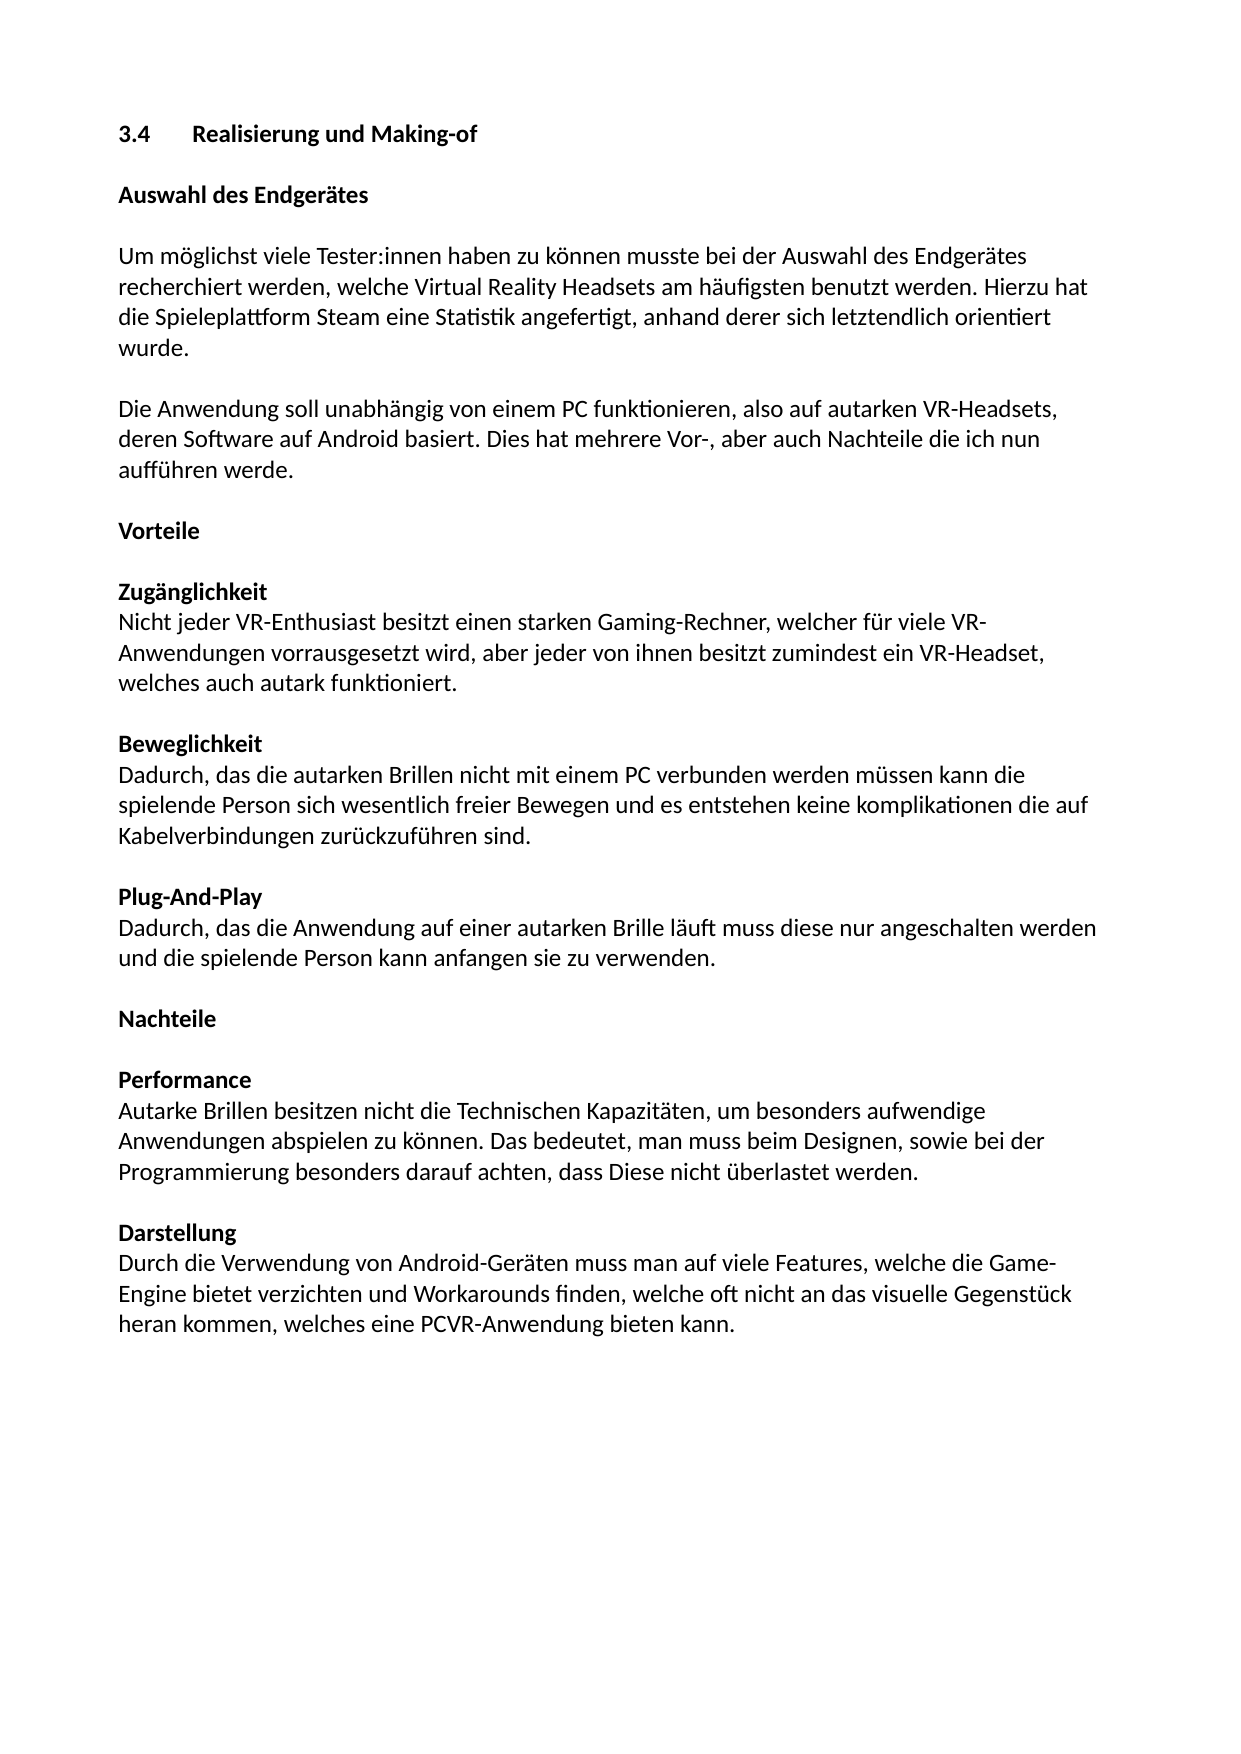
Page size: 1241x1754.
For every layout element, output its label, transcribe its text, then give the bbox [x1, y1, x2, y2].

text 3.4 Realisierung und Making-of [118, 118, 1122, 149]
text Um möglichst viele Tester:innen haben zu können musste bei der Auswahl des Endgerätes recherchiert werden, welche Virtual Reality Headsets am häufigsten benutzt werden. Hierzu hat die Spieleplattform Steam eine Statistik angefertigt, anhand derer sich letztendlich orientiert wurde. Die Anwendung soll unabhängig von einem PC funktionieren, also auf autarken VR-Headsets, deren Software auf Android basiert. Dies hat mehrere Vor-, aber auch Nachteile die ich nun aufführen werde. Vorteile Zugänglichkeit Nicht jeder VR-Enthusiast besitzt einen starken Gaming-Rechner, welcher für viele VR-Anwendungen vorrausgesetzt wird, aber jeder von ihnen besitzt zumindest ein VR-Headset, welches auch autark funktioniert. Beweglichkeit Dadurch, das die autarken Brillen nicht mit einem PC verbunden werden müssen kann die spielende Person sich wesentlich freier Bewegen und es entstehen keine komplikationen die auf Kabelverbindungen zurückzuführen sind. Plug-And-Play Dadurch, das die Anwendung auf einer autarken Brille läuft muss diese nur angeschalten werden und die spielende Person kann anfangen sie zu verwenden. Nachteile Performance Autarke Brillen besitzen nicht die Technischen Kapazitäten, um besonders aufwendige Anwendungen abspielen zu können. Das bedeutet, man muss beim Designen, sowie bei der Programmierung besonders darauf achten, dass Diese nicht überlastet werden. Darstellung Durch die Verwendung von Android-Geräten muss man auf viele Features, welche die Game-Engine bietet verzichten und Workarounds finden, welche oft nicht an das visuelle Gegenstück heran kommen, welches eine PCVR-Anwendung bieten kann. [118, 210, 1122, 1369]
text Auswahl des Endgerätes [118, 179, 1122, 210]
